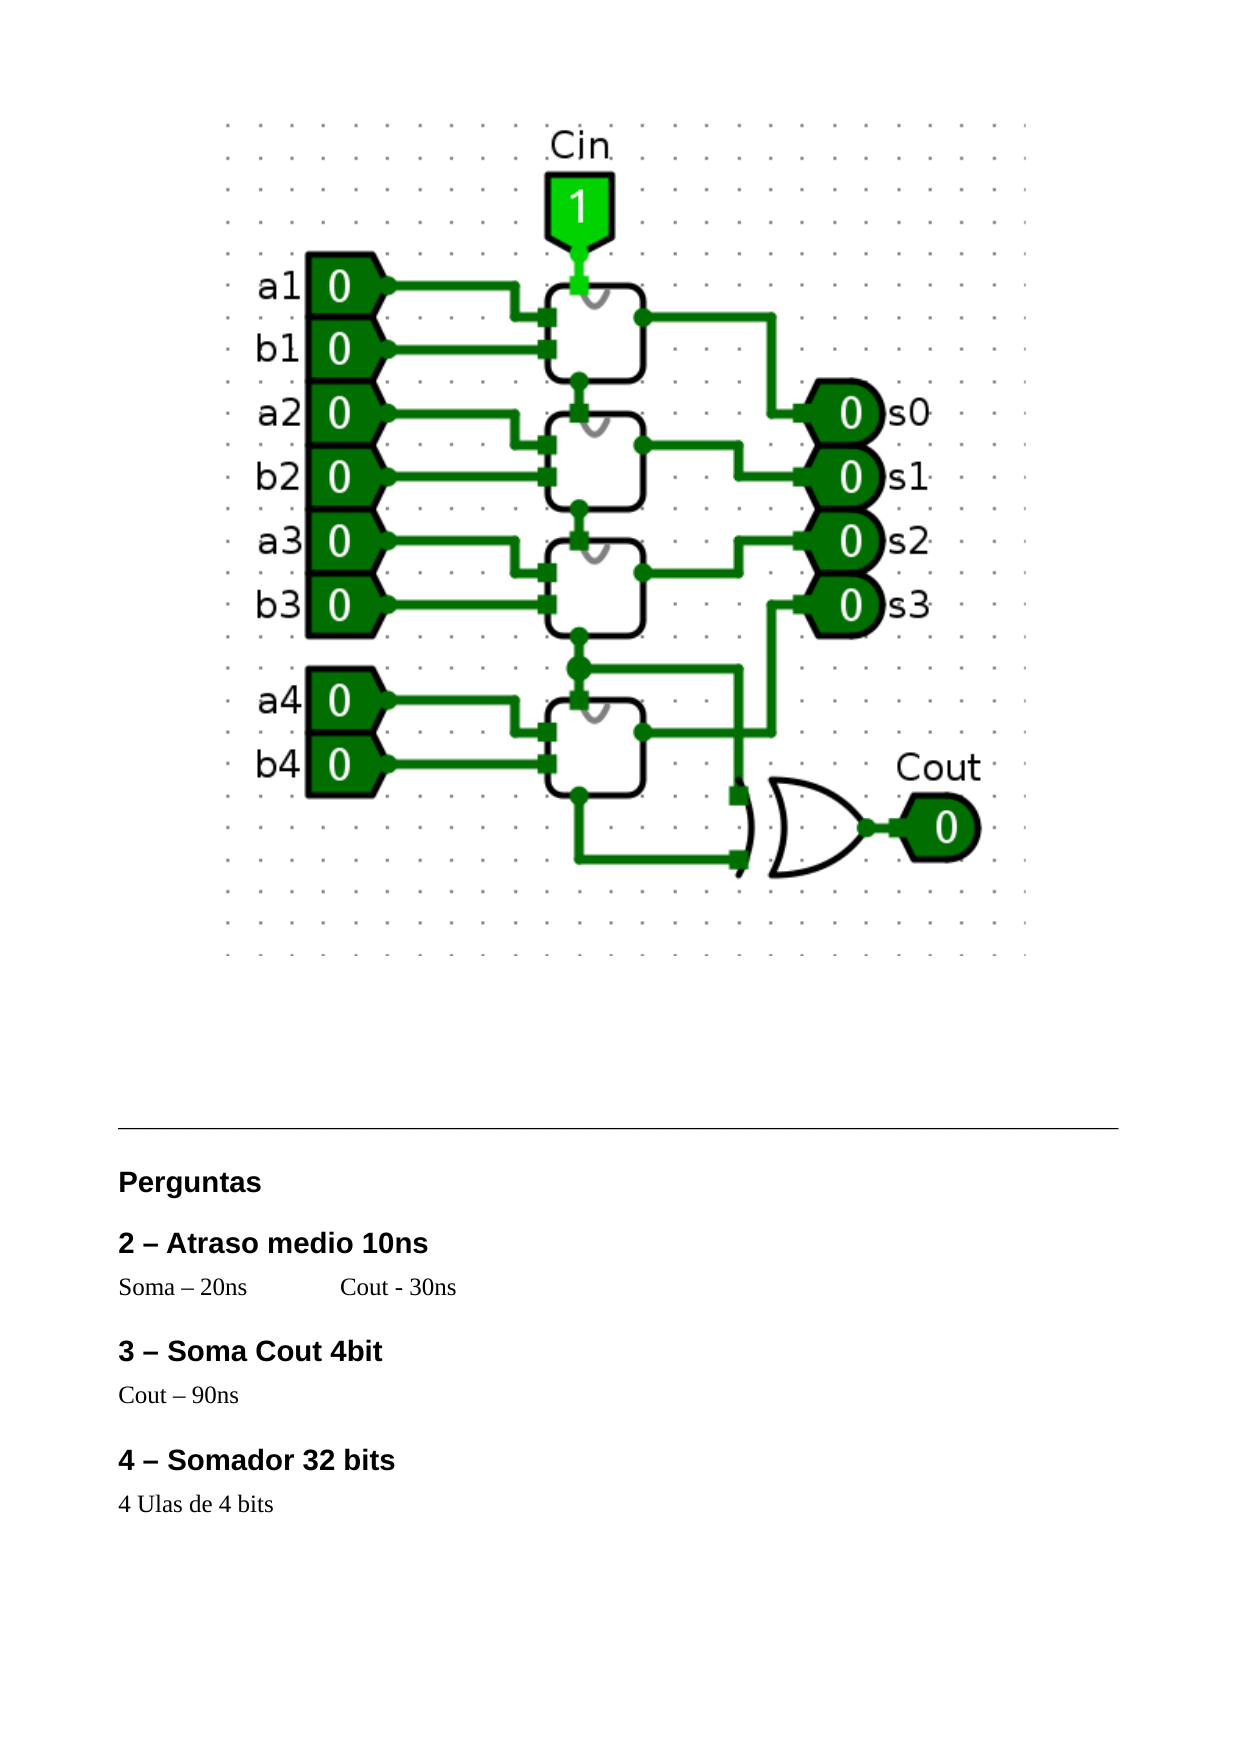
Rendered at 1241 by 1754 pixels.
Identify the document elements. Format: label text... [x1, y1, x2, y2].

text ________________________________________________________________________________ [118, 1103, 1122, 1131]
subtitle 4 – Somador 32 bits [118, 1443, 1122, 1476]
subtitle Perguntas [118, 1165, 1122, 1199]
text Cout – 90ns [118, 1380, 1122, 1409]
text Soma – 20ns Cout - 30ns [118, 1272, 1122, 1301]
subtitle 3 – Soma Cout 4bit [118, 1334, 1122, 1368]
picture [214, 118, 1026, 956]
subtitle 2 – Atraso medio 10ns [118, 1226, 1122, 1259]
text 4 Ulas de 4 bits [118, 1489, 1122, 1518]
